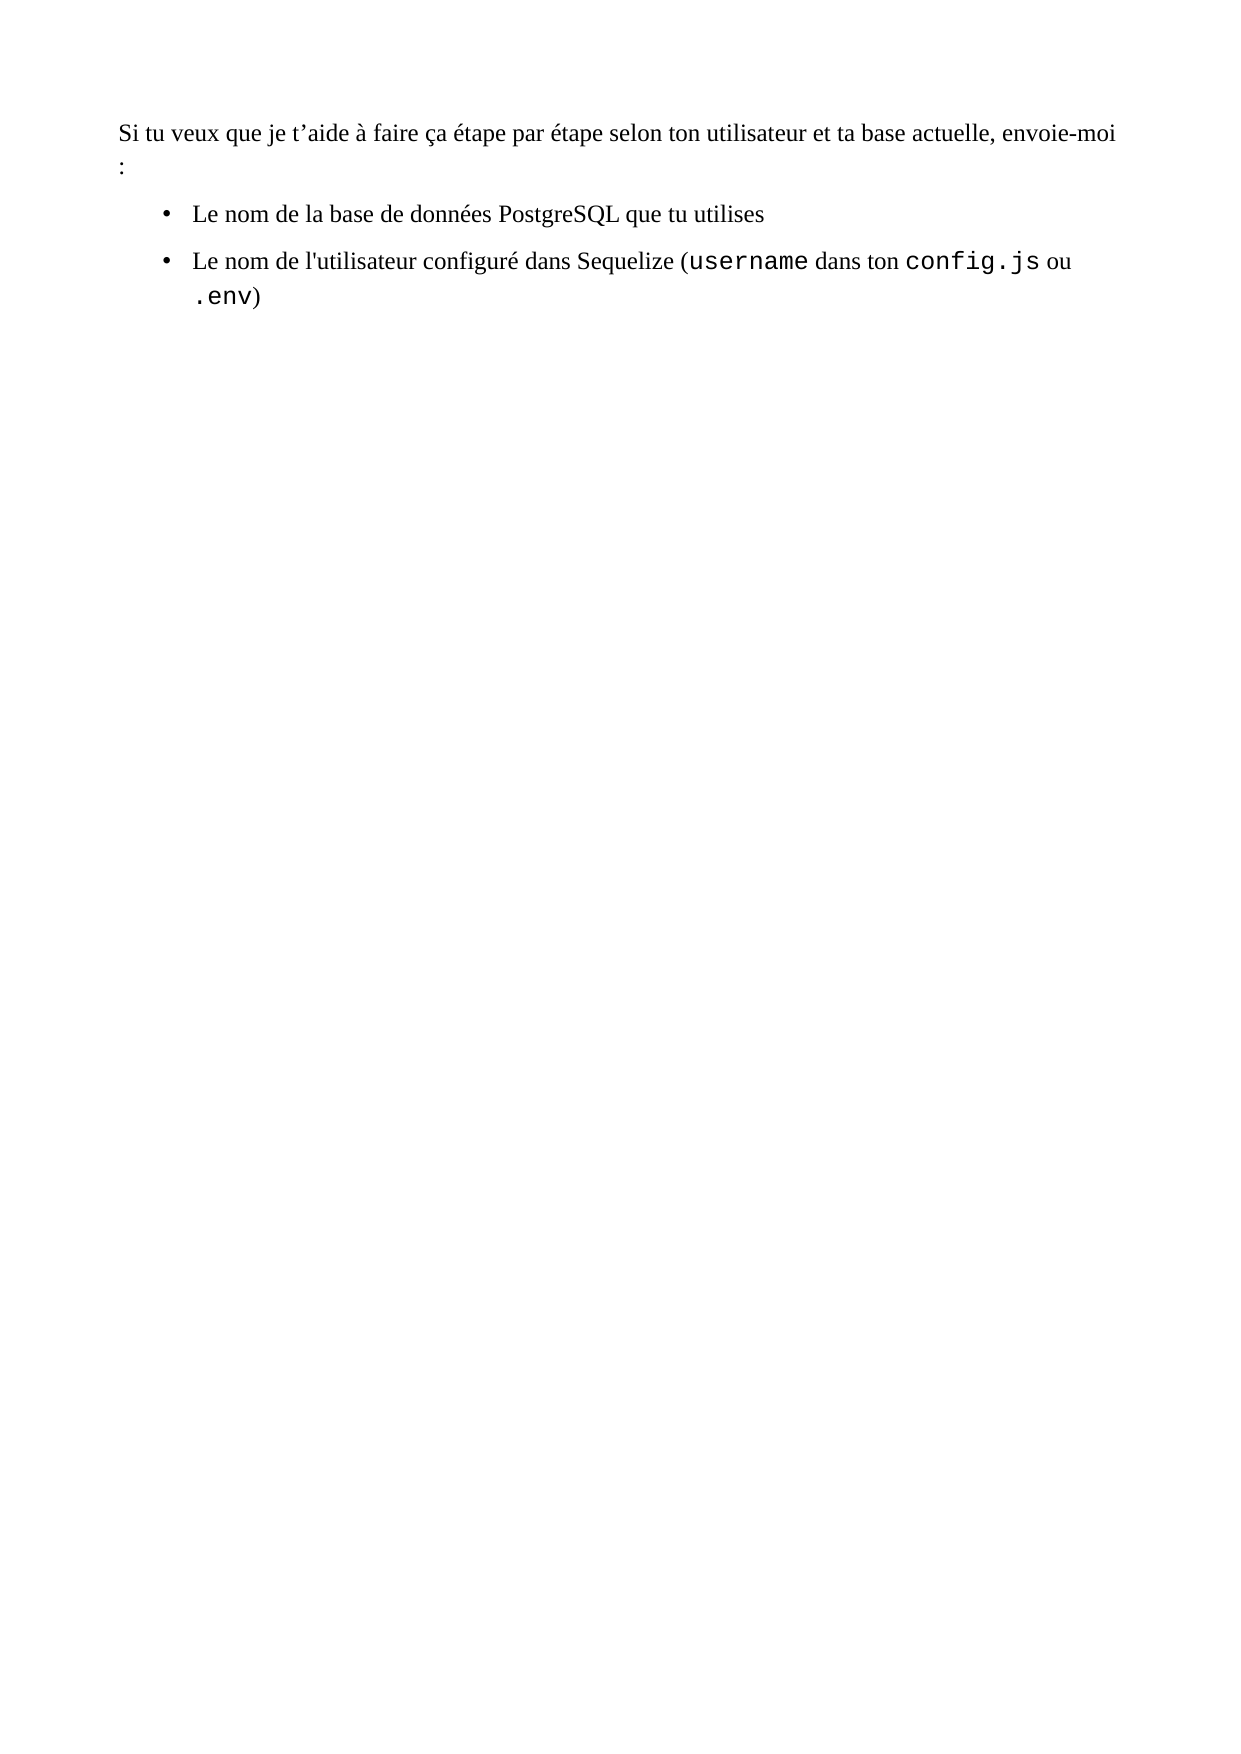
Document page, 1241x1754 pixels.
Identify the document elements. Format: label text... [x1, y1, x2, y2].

list Le nom de la base de données PostgreSQL que tu utilises [162, 199, 1122, 227]
list Le nom de l'utilisateur configuré dans Sequelize (username dans ton config.js ou .env) [162, 246, 1122, 312]
text Si tu veux que je t’aide à faire ça étape par étape selon ton utilisateur et ta base actuelle, envoie-moi : [118, 118, 1122, 180]
